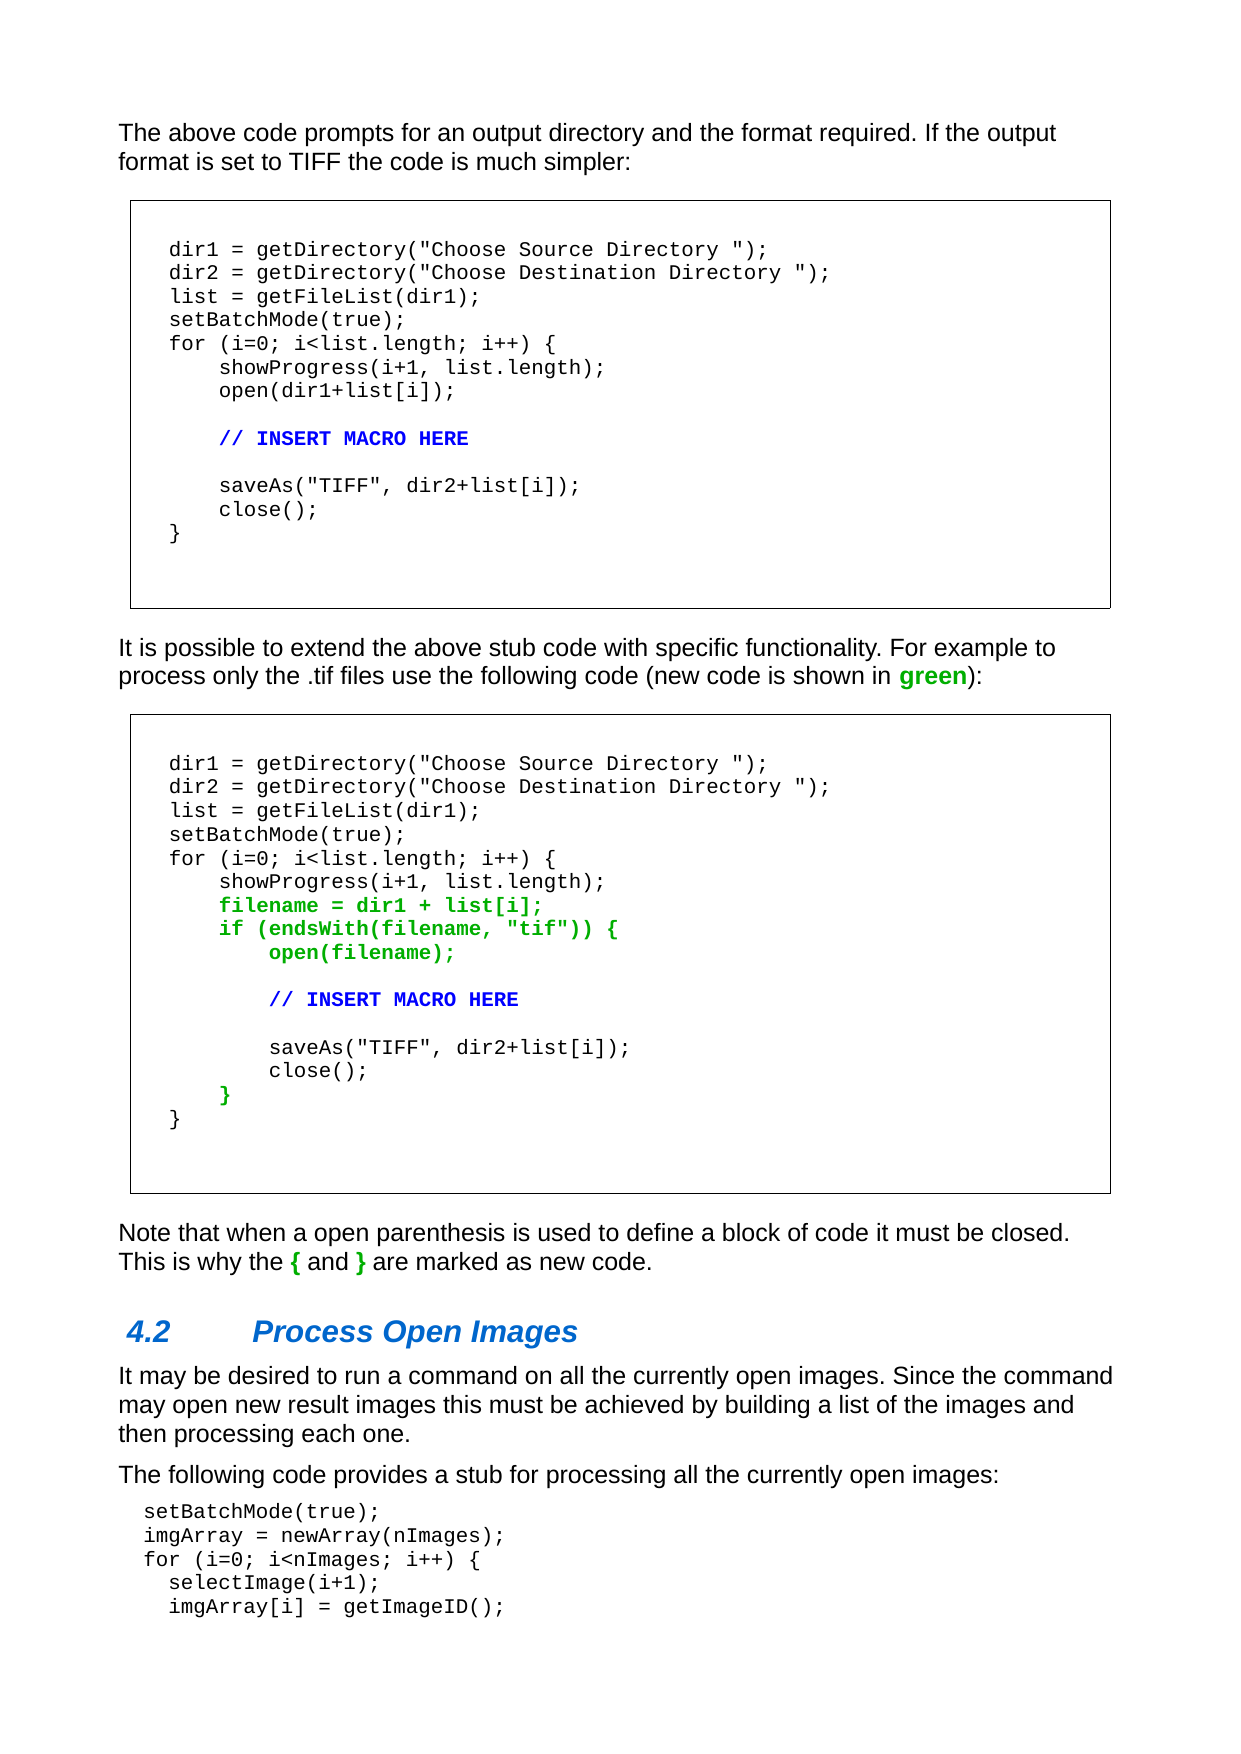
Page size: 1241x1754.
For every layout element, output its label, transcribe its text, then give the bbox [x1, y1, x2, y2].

text The above code prompts for an output directory and the format required. If the output format is set to TIFF the code is much simpler: [118, 118, 1122, 176]
text dir2 = getDirectory("Choose Destination Directory "); [168, 262, 1071, 286]
text The following code provides a stub for processing all the currently open images: [118, 1460, 1122, 1489]
text filename = dir1 + list[i]; [168, 895, 1071, 918]
text saveAs("TIFF", dir2+list[i]); [168, 1037, 1071, 1060]
text close(); [168, 499, 1071, 522]
text // INSERT MACRO HERE [168, 989, 1071, 1013]
text setBatchMode(true); [168, 309, 1071, 333]
text Note that when a open parenthesis is used to define a block of code it must be closed. This is why the { and } are marked as new code. [118, 1218, 1122, 1275]
text showProgress(i+1, list.length); [168, 357, 1071, 380]
text open(filename); [168, 942, 1071, 966]
text } [168, 1108, 1071, 1131]
text if (endsWith(filename, "tif")) { [168, 918, 1071, 942]
text It may be desired to run a command on all the currently open images. Since the command may open new result images this must be achieved by building a list of the images and then processing each one. [118, 1361, 1122, 1447]
text open(dir1+list[i]); [168, 380, 1071, 404]
text list = getFileList(dir1); [168, 286, 1071, 309]
text // INSERT MACRO HERE [168, 428, 1071, 451]
text } [168, 1084, 1071, 1108]
text saveAs("TIFF", dir2+list[i]); [168, 475, 1071, 499]
text imgArray = newArray(nImages); for (i=0; i<nImages; i++) { selectImage(i+1); imgArray[i] = getImageID(); [118, 1525, 1122, 1619]
text dir1 = getDirectory("Choose Source Directory "); [168, 753, 1071, 777]
text close(); [168, 1060, 1071, 1084]
text dir1 = getDirectory("Choose Source Directory "); [168, 238, 1071, 262]
text It is possible to extend the above stub code with specific functionality. For example to process only the .tif files use the following code (new code is shown in green): [118, 632, 1122, 690]
text setBatchMode(true); [118, 1501, 1122, 1525]
text } [168, 522, 1071, 546]
text list = getFileList(dir1); [168, 800, 1071, 824]
subtitle Process Open Images [118, 1313, 1122, 1349]
text showProgress(i+1, list.length); [168, 871, 1071, 895]
text setBatchMode(true); [168, 824, 1071, 847]
text for (i=0; i<list.length; i++) { [168, 847, 1071, 871]
text for (i=0; i<list.length; i++) { [168, 333, 1071, 357]
text dir2 = getDirectory("Choose Destination Directory "); [168, 777, 1071, 800]
